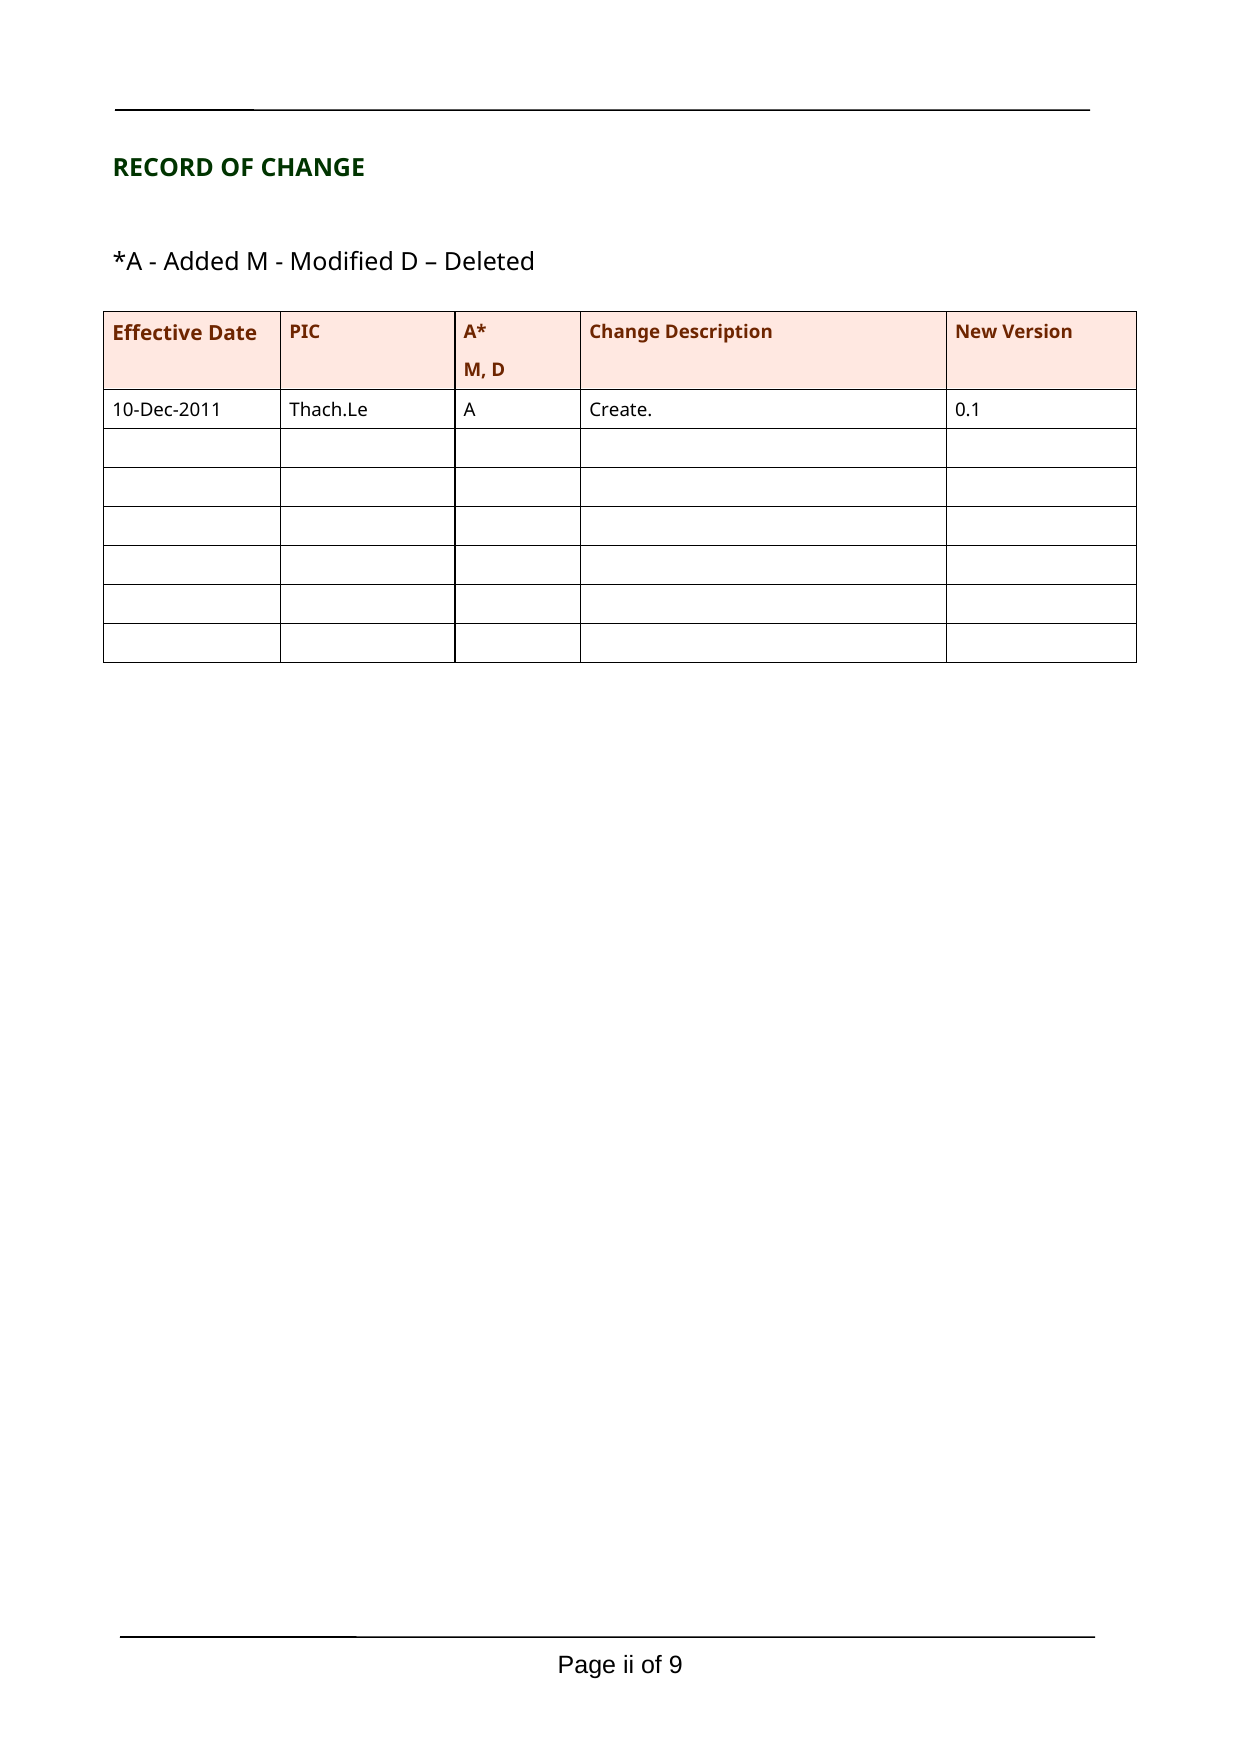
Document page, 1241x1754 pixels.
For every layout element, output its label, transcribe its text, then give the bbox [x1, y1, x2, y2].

table_cell [456, 624, 580, 662]
table_cell [281, 507, 454, 545]
table_cell [581, 468, 946, 506]
text *A - Added M - Modified D – Deleted [112, 243, 1128, 277]
table_header New Version [947, 312, 1136, 388]
table_cell [947, 429, 1136, 467]
table_cell [281, 585, 454, 623]
table_cell [281, 468, 454, 506]
table_cell Thach.Le [281, 390, 454, 428]
table_cell [581, 429, 946, 467]
table_cell [456, 507, 580, 545]
table_cell [104, 468, 280, 506]
table_cell [947, 585, 1136, 623]
table_cell [104, 624, 280, 662]
table_cell [581, 585, 946, 623]
table_cell [947, 546, 1136, 584]
table_header Change Description [581, 312, 946, 388]
table_cell [456, 546, 580, 584]
table_cell [581, 507, 946, 545]
table_cell [104, 507, 280, 545]
table_header A* M, D [456, 312, 580, 388]
table_cell [947, 468, 1136, 506]
table_cell Create. [581, 390, 946, 428]
table_cell [104, 585, 280, 623]
table_cell [456, 468, 580, 506]
table_cell [281, 546, 454, 584]
table_cell [104, 429, 280, 467]
table_cell [281, 429, 454, 467]
table_cell [456, 429, 580, 467]
table_cell [281, 624, 454, 662]
table_cell A [456, 390, 580, 428]
table_cell [947, 624, 1136, 662]
table_cell [104, 546, 280, 584]
table_cell [456, 585, 580, 623]
table_header Effective Date [104, 312, 280, 388]
table_cell [581, 624, 946, 662]
table_header PIC [281, 312, 454, 388]
text Record of change [112, 150, 1128, 184]
table_cell 10-Dec-2011 [104, 390, 280, 428]
table_cell 0.1 [947, 390, 1136, 428]
table_cell [581, 546, 946, 584]
table_cell [947, 507, 1136, 545]
